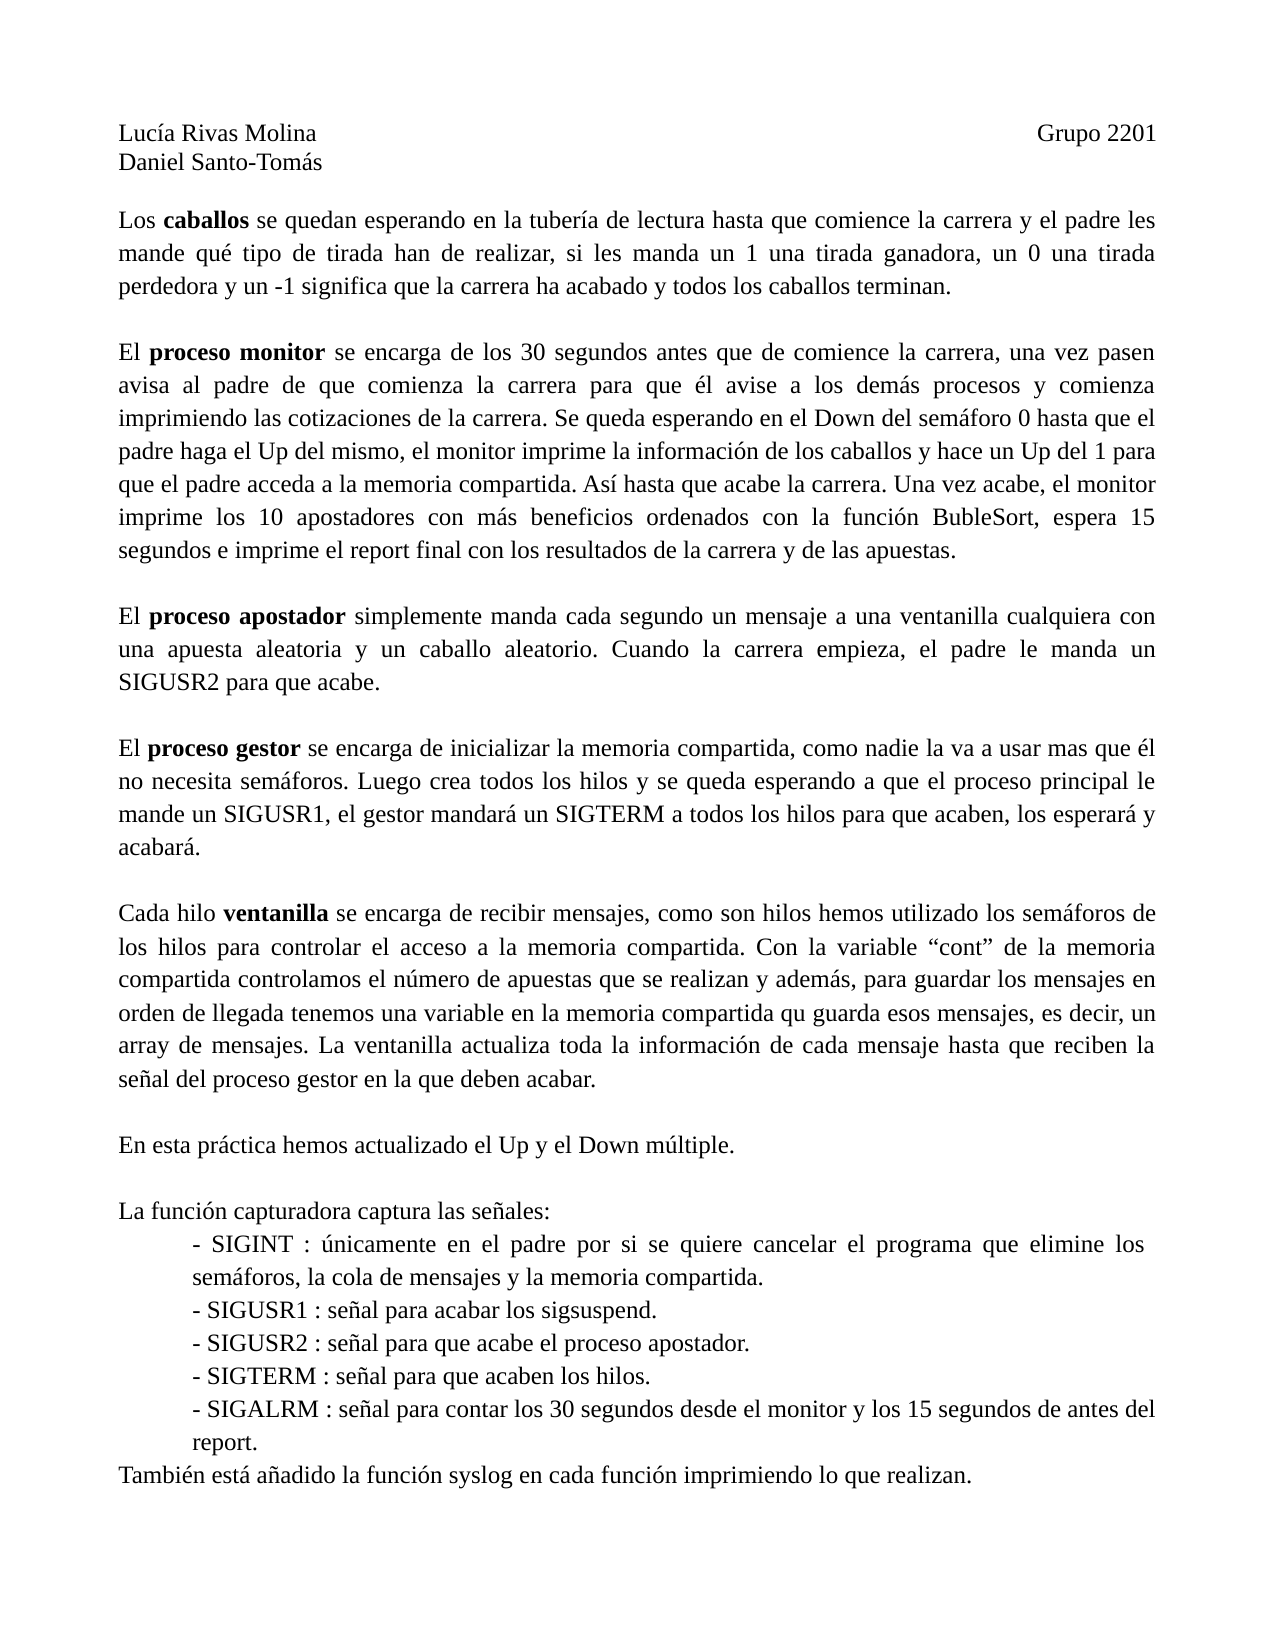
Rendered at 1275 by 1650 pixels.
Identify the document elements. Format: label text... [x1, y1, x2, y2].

text El proceso gestor se encarga de inicializar la memoria compartida, como nadie la va a usar mas que él no necesita semáforos. Luego crea todos los hilos y se queda esperando a que el proceso principal le mande un SIGUSR1, el gestor mandará un SIGTERM a todos los hilos para que acaben, los esperará y acabará. [118, 733, 1157, 861]
text - SIGALRM : señal para contar los 30 segundos desde el monitor y los 15 segundos de antes del report. [118, 1394, 1157, 1456]
text - SIGUSR2 : señal para que acabe el proceso apostador. [118, 1328, 1157, 1357]
text También está añadido la función syslog en cada función imprimiendo lo que realizan. [118, 1460, 1157, 1489]
text En esta práctica hemos actualizado el Up y el Down múltiple. [118, 1130, 1157, 1158]
text Cada hilo ventanilla se encarga de recibir mensajes, como son hilos hemos utilizado los semáforos de los hilos para controlar el acceso a la memoria compartida. Con la variable “cont” de la memoria compartida controlamos el número de apuestas que se realizan y además, para guardar los mensajes en orden de llegada tenemos una variable en la memoria compartida qu guarda esos mensajes, es decir, un array de mensajes. La ventanilla actualiza toda la información de cada mensaje hasta que reciben la señal del proceso gestor en la que deben acabar. [118, 898, 1157, 1092]
text El proceso apostador simplemente manda cada segundo un mensaje a una ventanilla cualquiera con una apuesta aleatoria y un caballo aleatorio. Cuando la carrera empieza, el padre le manda un SIGUSR2 para que acabe. [118, 601, 1157, 696]
text Los caballos se quedan esperando en la tubería de lectura hasta que comience la carrera y el padre les mande qué tipo de tirada han de realizar, si les manda un 1 una tirada ganadora, un 0 una tirada perdedora y un -1 significa que la carrera ha acabado y todos los caballos terminan. [118, 205, 1157, 300]
text - SIGTERM : señal para que acaben los hilos. [118, 1361, 1157, 1389]
text El proceso monitor se encarga de los 30 segundos antes que de comience la carrera, una vez pasen avisa al padre de que comienza la carrera para que él avise a los demás procesos y comienza imprimiendo las cotizaciones de la carrera. Se queda esperando en el Down del semáforo 0 hasta que el padre haga el Up del mismo, el monitor imprime la información de los caballos y hace un Up del 1 para que el padre acceda a la memoria compartida. Así hasta que acabe la carrera. Una vez acabe, el monitor imprime los 10 apostadores con más beneficios ordenados con la función BubleSort, espera 15 segundos e imprime el report final con los resultados de la carrera y de las apuestas. [118, 337, 1157, 564]
text - SIGINT : únicamente en el padre por si se quiere cancelar el programa que elimine los semáforos, la cola de mensajes y la memoria compartida. [118, 1229, 1157, 1291]
text - SIGUSR1 : señal para acabar los sigsuspend. [118, 1295, 1157, 1323]
text La función capturadora captura las señales: [118, 1196, 1157, 1224]
